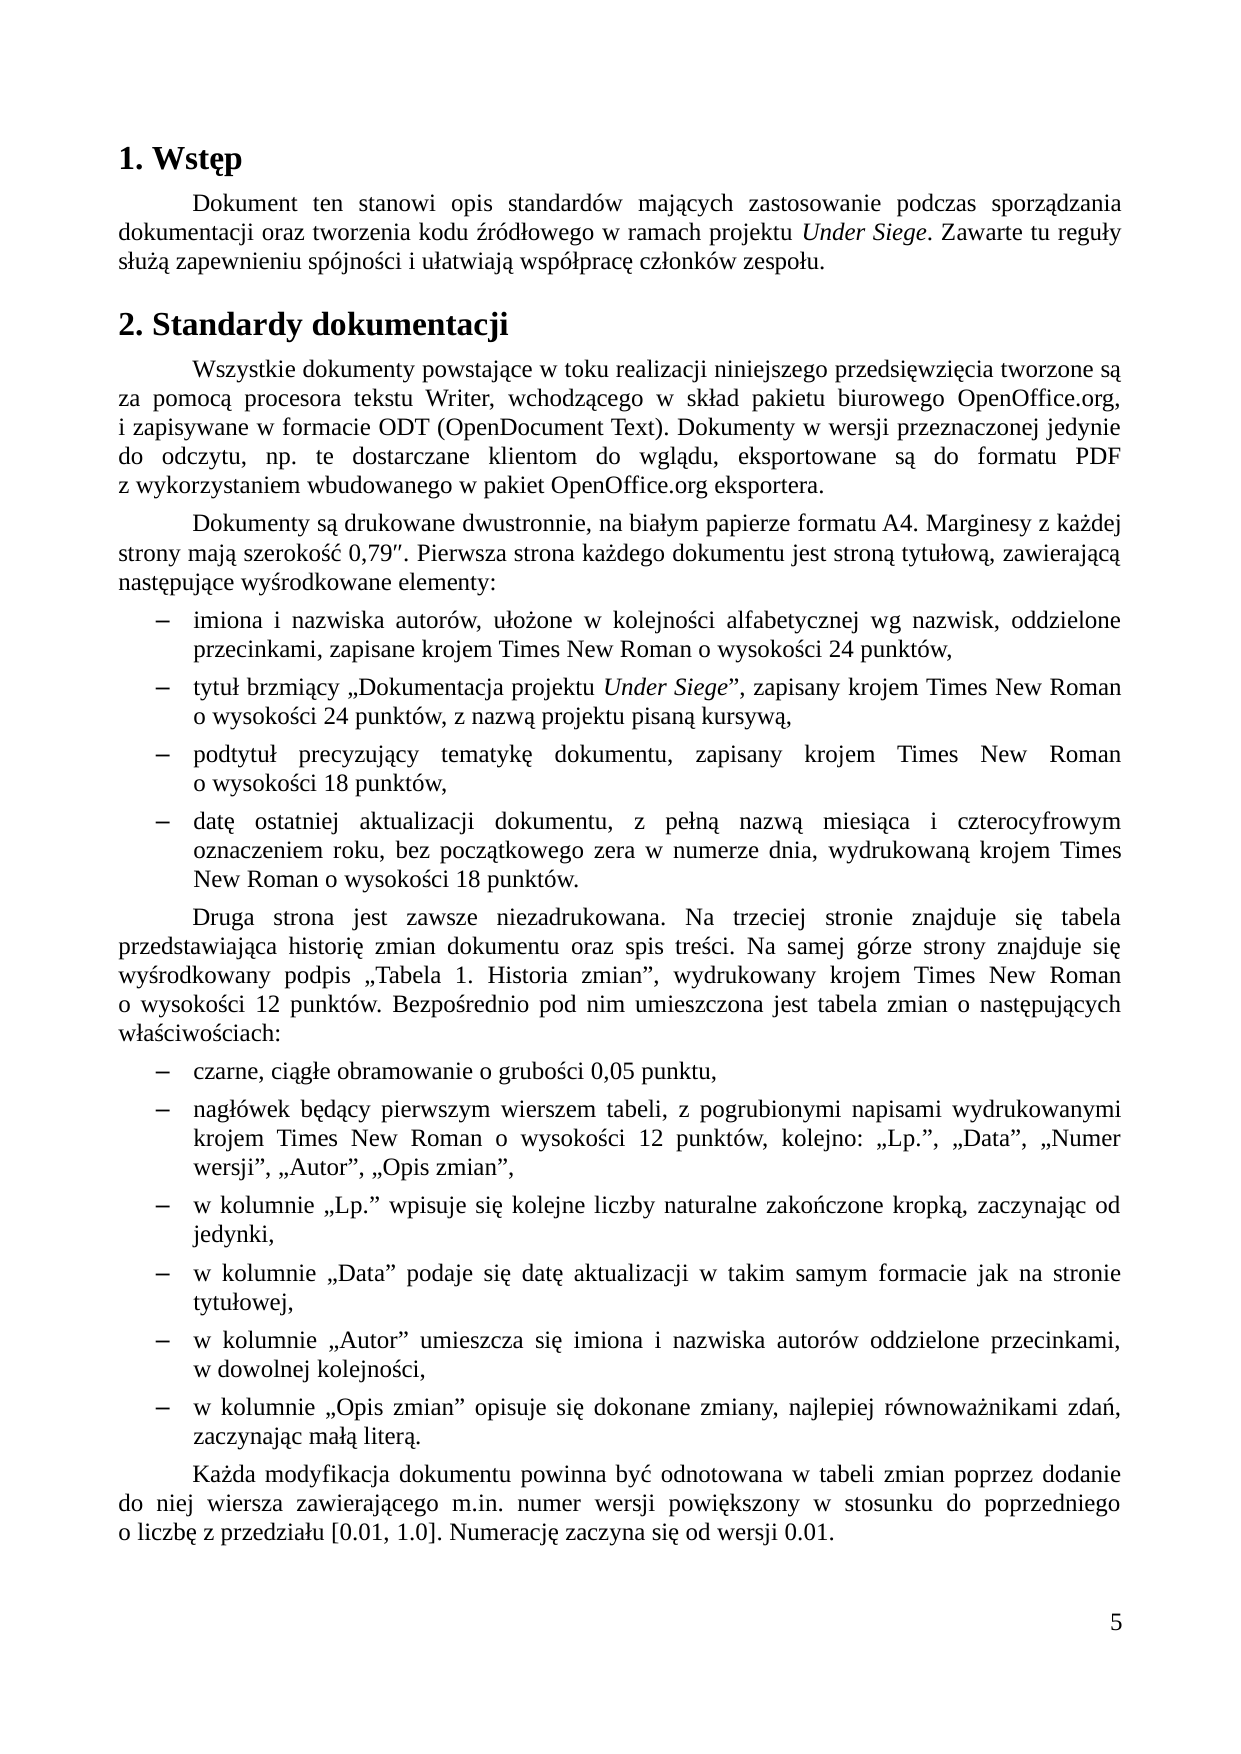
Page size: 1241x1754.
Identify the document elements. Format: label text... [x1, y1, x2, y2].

text Druga strona jest zawsze niezadrukowana. Na trzeciej stronie znajduje się tabela przedstawiająca historię zmian dokumentu oraz spis treści. Na samej górze strony znajduje się wyśrodkowany podpis „Tabela 1. Historia zmian”, wydrukowany krojem Times New Roman o wysokości 12 punktów. Bezpośrednio pod nim umieszczona jest tabela zmian o następujących właściwościach: [118, 902, 1122, 1047]
subtitle 1. Wstęp [118, 138, 1110, 176]
text Wszystkie dokumenty powstające w toku realizacji niniejszego przedsięwzięcia tworzone są za pomocą procesora tekstu Writer, wchodzącego w skład pakietu biurowego OpenOffice.org, i zapisywane w formacie ODT (OpenDocument Text). Dokumenty w wersji przeznaczonej jedynie do odczytu, np. te dostarczane klientom do wglądu, eksportowane są do formatu PDF z wykorzystaniem wbudowanego w pakiet OpenOffice.org eksportera. [118, 354, 1122, 499]
list w kolumnie „Lp.” wpisuje się kolejne liczby naturalne zakończone kropką, zaczynając od jedynki, [156, 1190, 1122, 1248]
list podtytuł precyzujący tematykę dokumentu, zapisany krojem Times New Roman o wysokości 18 punktów, [156, 739, 1122, 797]
list w kolumnie „Data” podaje się datę aktualizacji w takim samym formacie jak na stronie tytułowej, [156, 1257, 1122, 1316]
subtitle 2. Standardy dokumentacji [118, 304, 1110, 342]
text Dokument ten stanowi opis standardów mających zastosowanie podczas sporządzania dokumentacji oraz tworzenia kodu źródłowego w ramach projektu Under Siege. Zawarte tu reguły służą zapewnieniu spójności i ułatwiają współpracę członków zespołu. [118, 188, 1122, 275]
list tytuł brzmiący „Dokumentacja projektu Under Siege”, zapisany krojem Times New Roman o wysokości 24 punktów, z nazwą projektu pisaną kursywą, [156, 672, 1122, 730]
text Dokumenty są drukowane dwustronnie, na białym papierze formatu A4. Marginesy z każdej strony mają szerokość 0,79″. Pierwsza strona każdego dokumentu jest stroną tytułową, zawierającą następujące wyśrodkowane elementy: [118, 508, 1122, 596]
list nagłówek będący pierwszym wierszem tabeli, z pogrubionymi napisami wydrukowanymi krojem Times New Roman o wysokości 12 punktów, kolejno: „Lp.”, „Data”, „Numer wersji”, „Autor”, „Opis zmian”, [156, 1094, 1122, 1181]
list w kolumnie „Autor” umieszcza się imiona i nazwiska autorów oddzielone przecinkami, w dowolnej kolejności, [156, 1324, 1122, 1383]
list imiona i nazwiska autorów, ułożone w kolejności alfabetycznej wg nazwisk, oddzielone przecinkami, zapisane krojem Times New Roman o wysokości 24 punktów, [156, 604, 1122, 663]
list czarne, ciągłe obramowanie o grubości 0,05 punktu, [156, 1056, 1122, 1085]
text Każda modyfikacja dokumentu powinna być odnotowana w tabeli zmian poprzez dodanie do niej wiersza zawierającego m.in. numer wersji powiększony w stosunku do poprzedniego o liczbę z przedziału [0.01, 1.0]. Numerację zaczyna się od wersji 0.01. [118, 1459, 1122, 1546]
list datę ostatniej aktualizacji dokumentu, z pełną nazwą miesiąca i czterocyfrowym oznaczeniem roku, bez początkowego zera w numerze dnia, wydrukowaną krojem Times New Roman o wysokości 18 punktów. [156, 806, 1122, 893]
list w kolumnie „Opis zmian” opisuje się dokonane zmiany, najlepiej równoważnikami zdań, zaczynając małą literą. [156, 1392, 1122, 1450]
